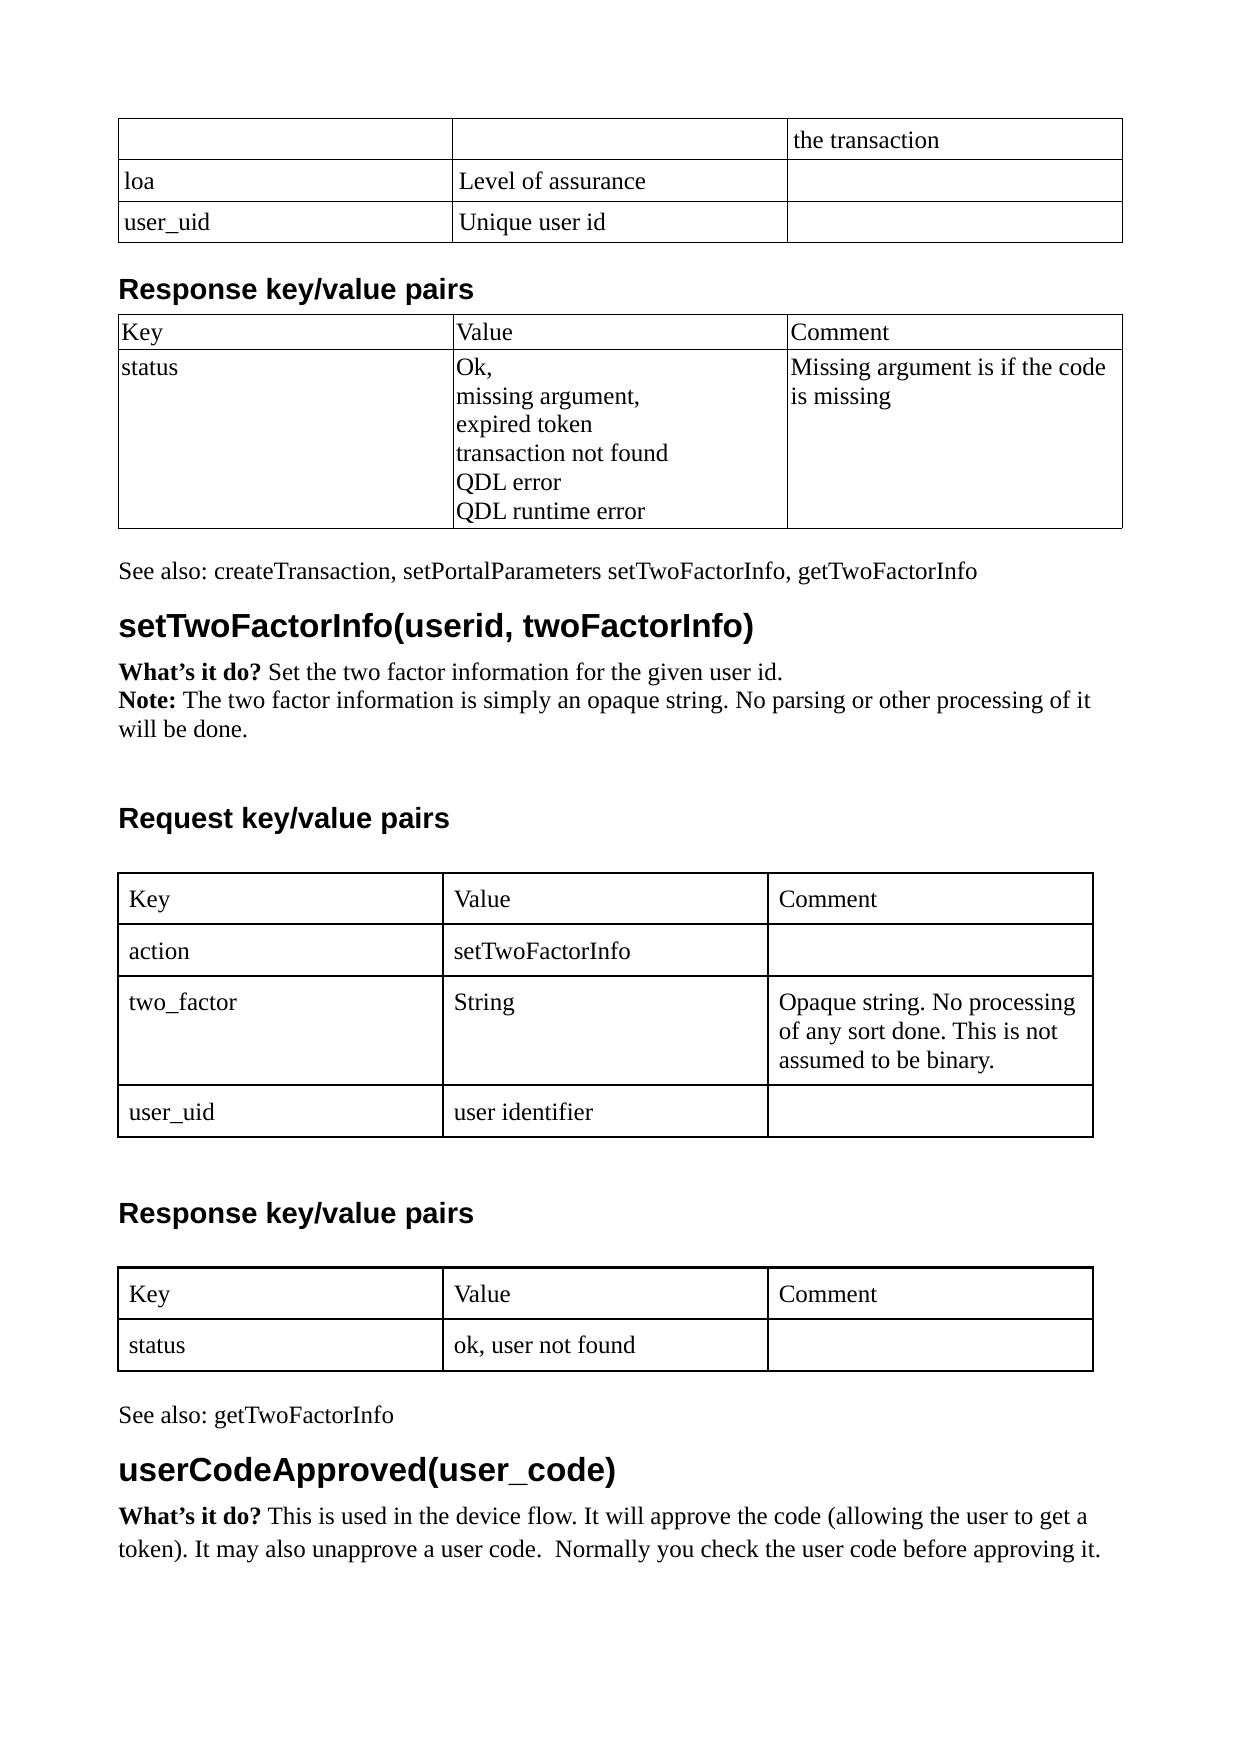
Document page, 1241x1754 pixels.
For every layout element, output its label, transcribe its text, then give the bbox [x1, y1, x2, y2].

table_cell [769, 1086, 1092, 1136]
text What’s it do? This is used in the device flow. It will approve the code (allowing the user to get a token). It may also unapprove a user code. Normally you check the user code before approving it. [118, 1501, 1122, 1563]
text Note: The two factor information is simply an opaque string. No parsing or other processing of it will be done. [118, 686, 1122, 743]
table_header Comment [769, 874, 1092, 923]
table_cell Missing argument is if the code is missing [788, 350, 1122, 527]
table_cell String [444, 977, 767, 1084]
table_cell [769, 1320, 1092, 1370]
table_cell Unique user id [453, 202, 787, 242]
table_cell loa [119, 160, 452, 201]
subtitle setTwoFactorInfo(userid, twoFactorInfo) [118, 606, 1122, 644]
table_cell user_uid [119, 1086, 442, 1136]
table_cell status [119, 350, 453, 527]
table_cell setTwoFactorInfo [444, 925, 767, 975]
table_cell [453, 119, 787, 159]
text What’s it do? Set the two factor information for the given user id. [118, 657, 1122, 686]
table_cell user_uid [119, 202, 452, 242]
table_cell [788, 202, 1122, 242]
table_header Comment [788, 315, 1122, 349]
table_cell Ok, missing argument, expired token transaction not found QDL error QDL runtime error [454, 350, 787, 527]
table_header Key [119, 315, 453, 349]
subtitle Response key/value pairs [118, 272, 1122, 306]
table_header Value [444, 874, 767, 923]
table_cell [119, 119, 452, 159]
table_cell [788, 160, 1122, 201]
subtitle Request key/value pairs [118, 801, 1122, 834]
subtitle Response key/value pairs [118, 1196, 1122, 1229]
table_cell ok, user not found [444, 1320, 767, 1370]
table_cell status [119, 1320, 442, 1370]
table_cell user identifier [444, 1086, 767, 1136]
subtitle userCodeApproved(user_code) [118, 1450, 1122, 1489]
table_cell [769, 925, 1092, 975]
table_header Key [119, 874, 442, 923]
table_header Comment [769, 1269, 1092, 1318]
table_cell action [119, 925, 442, 975]
table_header Value [444, 1269, 767, 1318]
table_cell two_factor [119, 977, 442, 1084]
text See also: createTransaction, setPortalParameters setTwoFactorInfo, getTwoFactorInfo [118, 556, 1122, 585]
text See also: getTwoFactorInfo [118, 1401, 1122, 1429]
table_header Value [454, 315, 787, 349]
table_cell Level of assurance [453, 160, 787, 201]
table_header Key [119, 1269, 442, 1318]
table_cell Opaque string. No processing of any sort done. This is not assumed to be binary. [769, 977, 1092, 1084]
table_cell the transaction [788, 119, 1122, 159]
